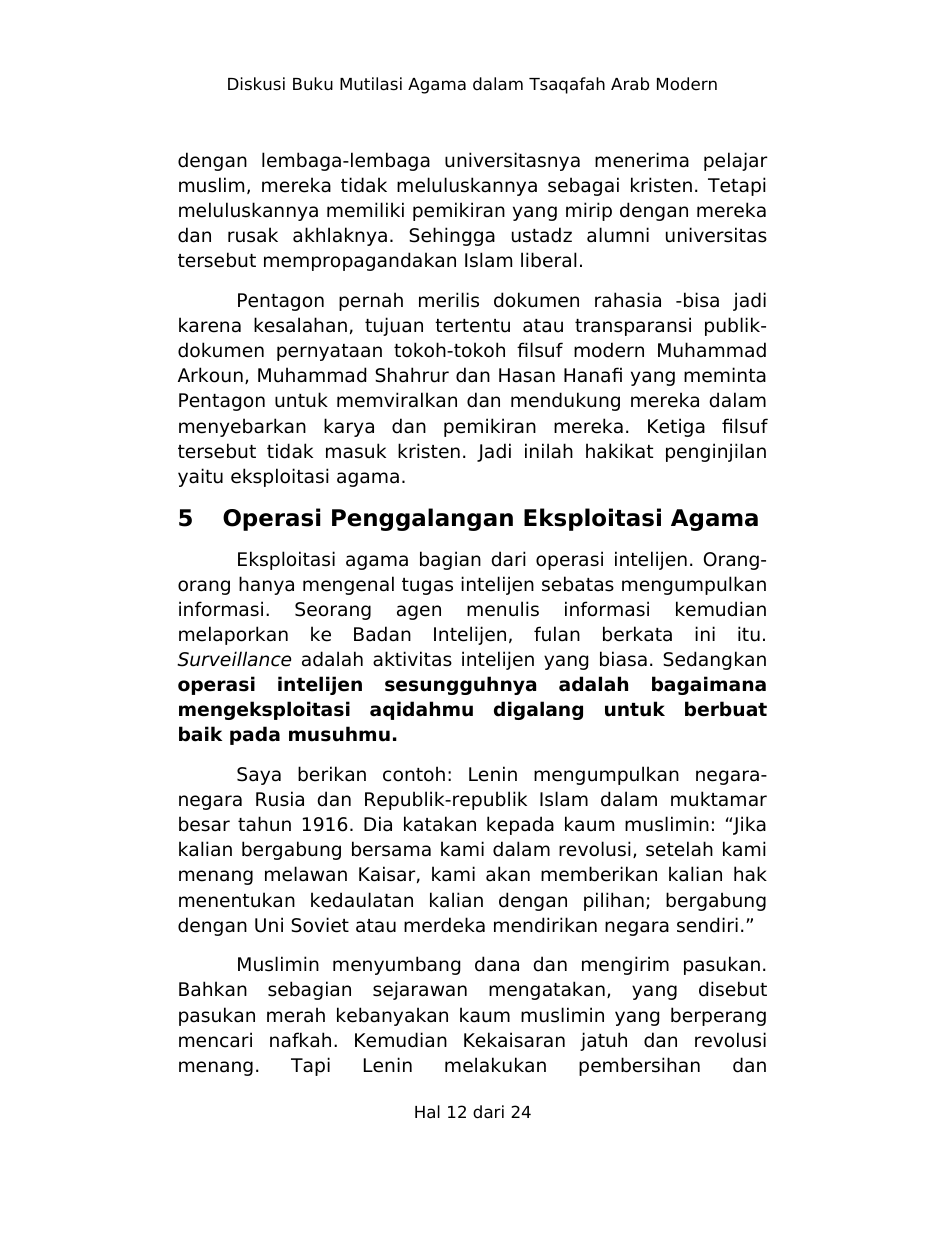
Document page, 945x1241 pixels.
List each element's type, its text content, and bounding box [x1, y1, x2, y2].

text Saya berikan contoh: Lenin mengumpulkan negara-negara Rusia dan Republik-republik Islam dalam muktamar besar tahun 1916. Dia katakan kepada kaum muslimin: “Jika kalian bergabung bersama kami dalam revolusi, setelah kami menang melawan Kaisar, kami akan memberikan kalian hak menentukan kedaulatan kalian dengan pilihan; bergabung dengan Uni Soviet atau merdeka mendirikan negara sendiri.” [177, 764, 768, 937]
text dengan lembaga-lembaga universitasnya menerima pelajar muslim, mereka tidak meluluskannya sebagai kristen. Tetapi meluluskannya memiliki pemikiran yang mirip dengan mereka dan rusak akhlaknya. Sehingga ustadz alumni universitas tersebut mempropagandakan Islam liberal. [177, 150, 768, 272]
text Pentagon pernah merilis dokumen rahasia -bisa jadi karena kesalahan, tujuan tertentu atau transparansi publik- dokumen pernyataan tokoh-tokoh filsuf modern Muhammad Arkoun, Muhammad Shahrur dan Hasan Hanafi yang meminta Pentagon untuk memviralkan dan mendukung mereka dalam menyebarkan karya dan pemikiran mereka. Ketiga filsuf tersebut tidak masuk kristen. Jadi inilah hakikat penginjilan yaitu eksploitasi agama. [177, 290, 768, 488]
text Eksploitasi agama bagian dari operasi intelijen. Orang-orang hanya mengenal tugas intelijen sebatas mengumpulkan informasi. Seorang agen menulis informasi kemudian melaporkan ke Badan Intelijen, fulan berkata ini itu. Surveillance adalah aktivitas intelijen yang biasa. Sedangkan operasi intelijen sesungguhnya adalah bagaimana mengeksploitasi aqidahmu digalang untuk berbuat baik pada musuhmu. [177, 549, 768, 746]
text Muslimin menyumbang dana dan mengirim pasukan. Bahkan sebagian sejarawan mengatakan, yang disebut pasukan merah kebanyakan kaum muslimin yang berperang mencari nafkah. Kemudian Kekaisaran jatuh dan revolusi menang. Tapi Lenin melakukan pembersihan dan [177, 954, 768, 1077]
subtitle Operasi Penggalangan Eksploitasi Agama [177, 506, 768, 532]
